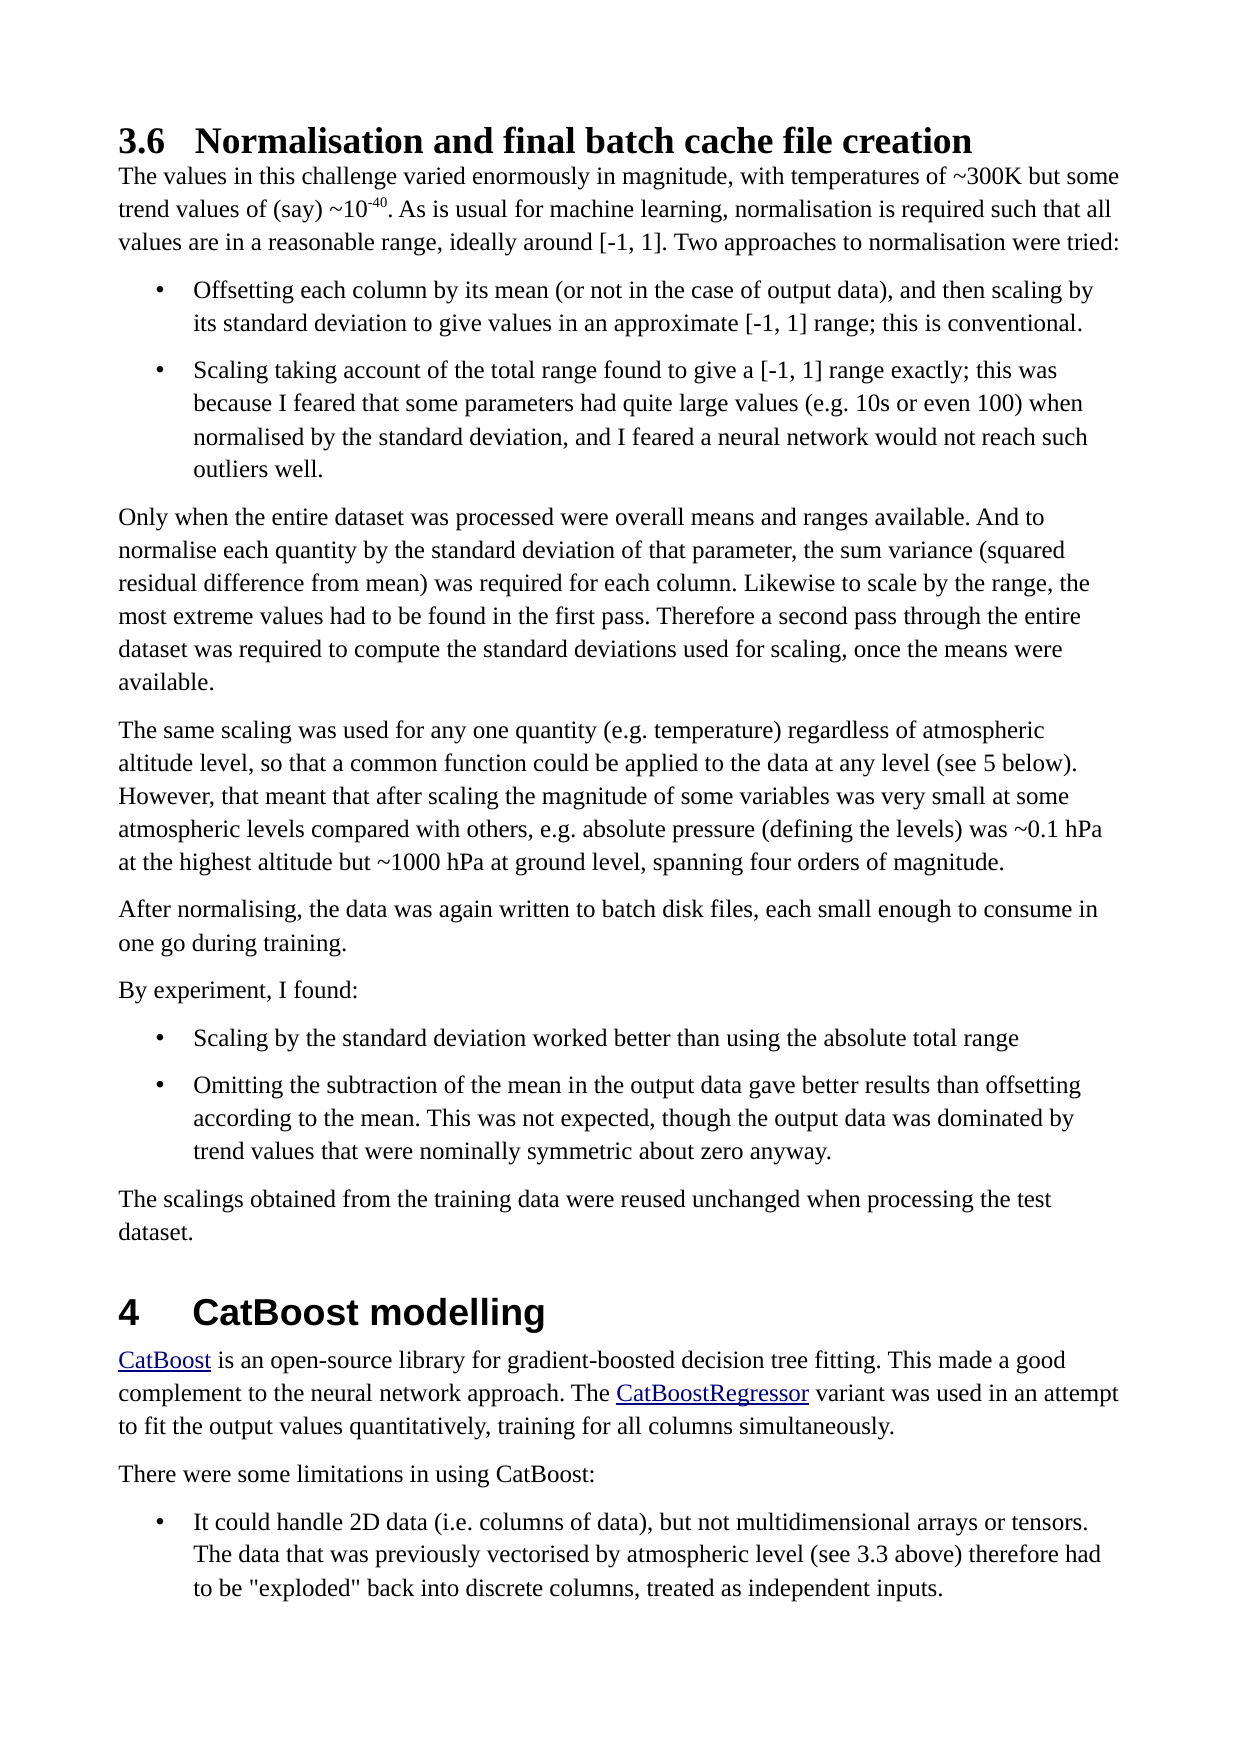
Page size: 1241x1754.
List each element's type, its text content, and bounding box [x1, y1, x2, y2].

text After normalising, the data was again written to batch disk files, each small enough to consume in one go during training. [118, 894, 1122, 956]
text Only when the entire dataset was processed were overall means and ranges available. And to normalise each quantity by the standard deviation of that parameter, the sum variance (squared residual difference from mean) was required for each column. Likewise to scale by the range, the most extreme values had to be found in the first pass. Therefore a second pass through the entire dataset was required to compute the standard deviations used for scaling, once the means were available. [118, 502, 1122, 696]
list It could handle 2D data (i.e. columns of data), but not multidimensional arrays or tensors. The data that was previously vectorised by atmospheric level (see 3.3 above) therefore had to be "exploded" back into discrete columns, treated as independent inputs. [156, 1507, 1122, 1601]
text The scalings obtained from the training data were reused unchanged when processing the test dataset. [118, 1184, 1122, 1246]
list Offsetting each column by its mean (or not in the case of output data), and then scaling by its standard deviation to give values in an approximate [-1, 1] range; this is conventional. [156, 275, 1122, 337]
subtitle CatBoost modelling [118, 1290, 1122, 1333]
list Scaling by the standard deviation worked better than using the absolute total range [156, 1023, 1122, 1052]
text There were some limitations in using CatBoost: [118, 1459, 1122, 1488]
subtitle Normalisation and final batch cache file creation [118, 118, 1122, 161]
text The values in this challenge varied enormously in magnitude, with temperatures of ~300K but some trend values of (say) ~10-40. As is usual for machine learning, normalisation is required such that all values are in a reasonable range, ideally around [-1, 1]. Two approaches to normalisation were tried: [118, 161, 1122, 256]
text The same scaling was used for any one quantity (e.g. temperature) regardless of atmospheric altitude level, so that a common function could be applied to the data at any level (see 5 below). However, that meant that after scaling the magnitude of some variables was very small at some atmospheric levels compared with others, e.g. absolute pressure (defining the levels) was ~0.1 hPa at the highest altitude but ~1000 hPa at ground level, spanning four orders of magnitude. [118, 715, 1122, 876]
list Omitting the subtraction of the mean in the output data gave better results than offsetting according to the mean. This was not expected, though the output data was dominated by trend values that were nominally symmetric about zero anyway. [156, 1070, 1122, 1165]
text CatBoost is an open-source library for gradient-boosted decision tree fitting. This made a good complement to the neural network approach. The CatBoostRegressor variant was used in an attempt to fit the output values quantitatively, training for all columns simultaneously. [118, 1345, 1122, 1440]
text By experiment, I found: [118, 975, 1122, 1004]
list Scaling taking account of the total range found to give a [-1, 1] range exactly; this was because I feared that some parameters had quite large values (e.g. 10s or even 100) when normalised by the standard deviation, and I feared a neural network would not reach such outliers well. [156, 356, 1122, 483]
